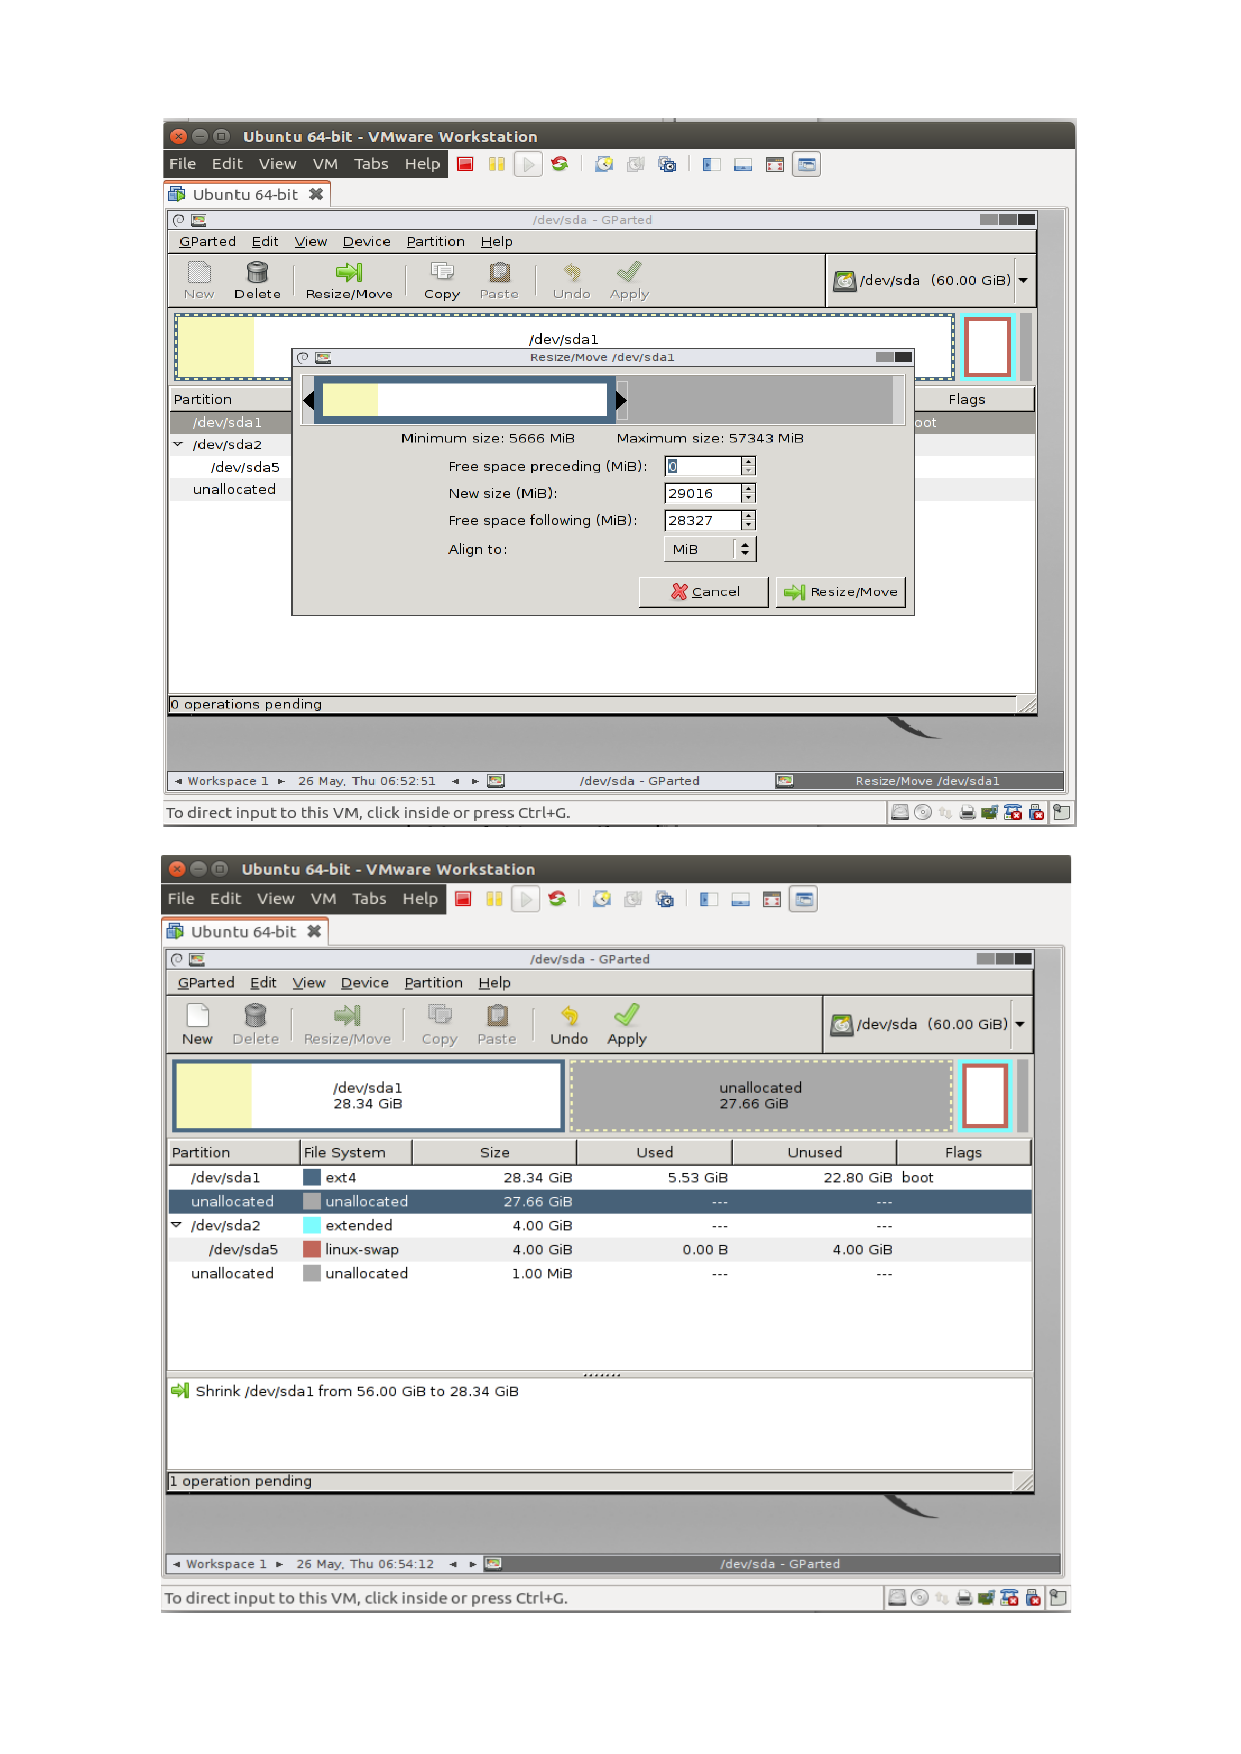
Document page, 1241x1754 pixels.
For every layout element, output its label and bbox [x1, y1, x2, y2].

picture [163, 118, 1077, 827]
picture [161, 855, 1072, 1613]
